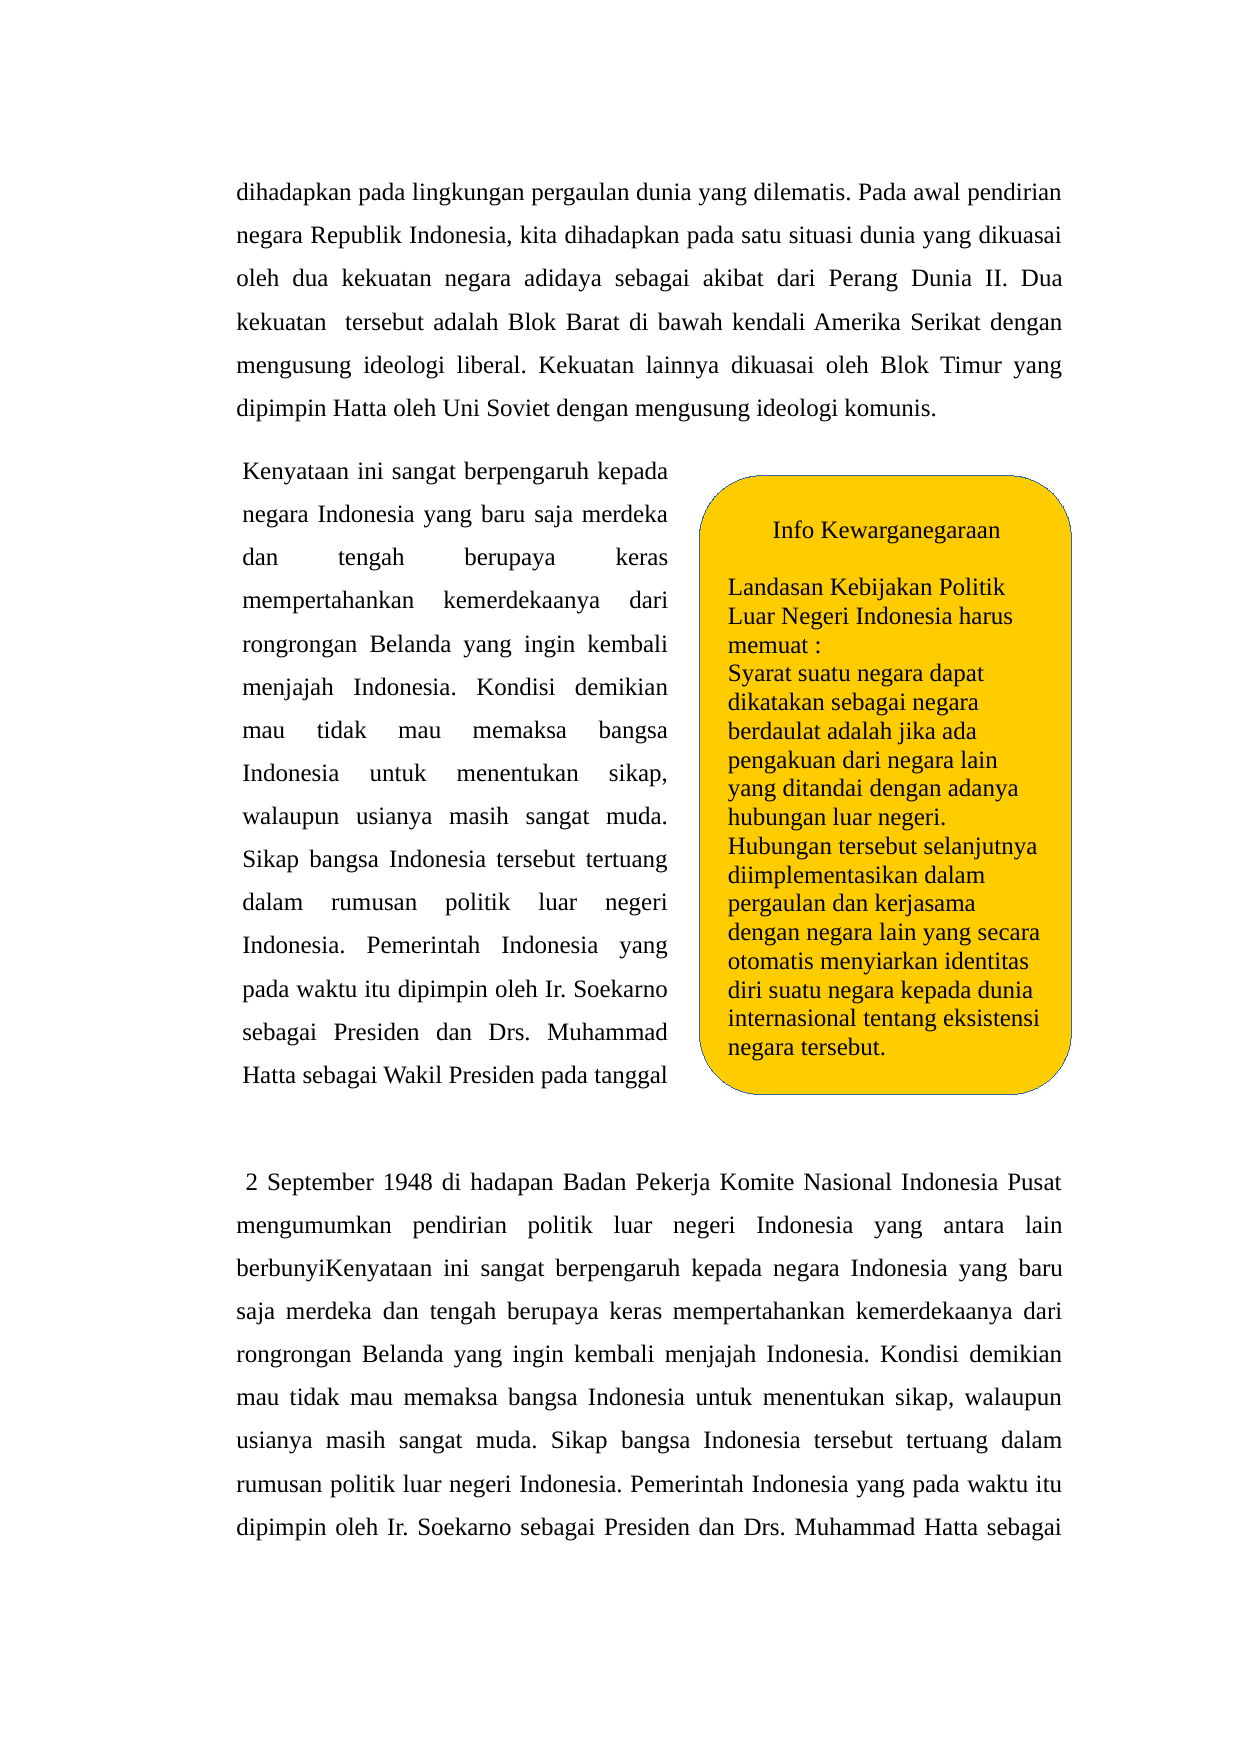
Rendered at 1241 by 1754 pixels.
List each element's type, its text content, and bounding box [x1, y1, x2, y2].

text 2 September 1948 di hadapan Badan Pekerja Komite Nasional Indonesia Pusat mengumumkan pendirian politik luar negeri Indonesia yang antara lain berbunyiKenyataan ini sangat berpengaruh kepada negara Indonesia yang baru saja merdeka dan tengah berupaya keras mempertahankan kemerdekaanya dari rongrongan Belanda yang ingin kembali menjajah Indonesia. Kondisi demikian mau tidak mau memaksa bangsa Indonesia untuk menentukan sikap, walaupun usianya masih sangat muda. Sikap bangsa Indonesia tersebut tertuang dalam rumusan politik luar negeri Indonesia. Pemerintah Indonesia yang pada waktu itu dipimpin oleh Ir. Soekarno sebagai Presiden dan Drs. Muhammad Hatta sebagai [236, 1167, 1063, 1541]
table_header [674, 451, 1105, 1109]
text dihadapkan pada lingkungan pergaulan dunia yang dilematis. Pada awal pendirian negara Republik Indonesia, kita dihadapkan pada satu situasi dunia yang dikuasai oleh dua kekuatan negara adidaya sebagai akibat dari Perang Dunia II. Dua kekuatan tersebut adalah Blok Barat di bawah kendali Amerika Serikat dengan mengusung ideologi liberal. Kekuatan lainnya dikuasai oleh Blok Timur yang dipimpin Hatta oleh Uni Soviet dengan mengusung ideologi komunis. [236, 177, 1063, 422]
table_header Kenyataan ini sangat berpengaruh kepada negara Indonesia yang baru saja merdeka dan tengah berupaya keras mempertahankan kemerdekaanya dari rongrongan Belanda yang ingin kembali menjajah Indonesia. Kondisi demikian mau tidak mau memaksa bangsa Indonesia untuk menentukan sikap, walaupun usianya masih sangat muda. Sikap bangsa Indonesia tersebut tertuang dalam rumusan politik luar negeri Indonesia. Pemerintah Indonesia yang pada waktu itu dipimpin oleh Ir. Soekarno sebagai Presiden dan Drs. Muhammad Hatta sebagai Wakil Presiden pada tanggal [236, 451, 674, 1109]
